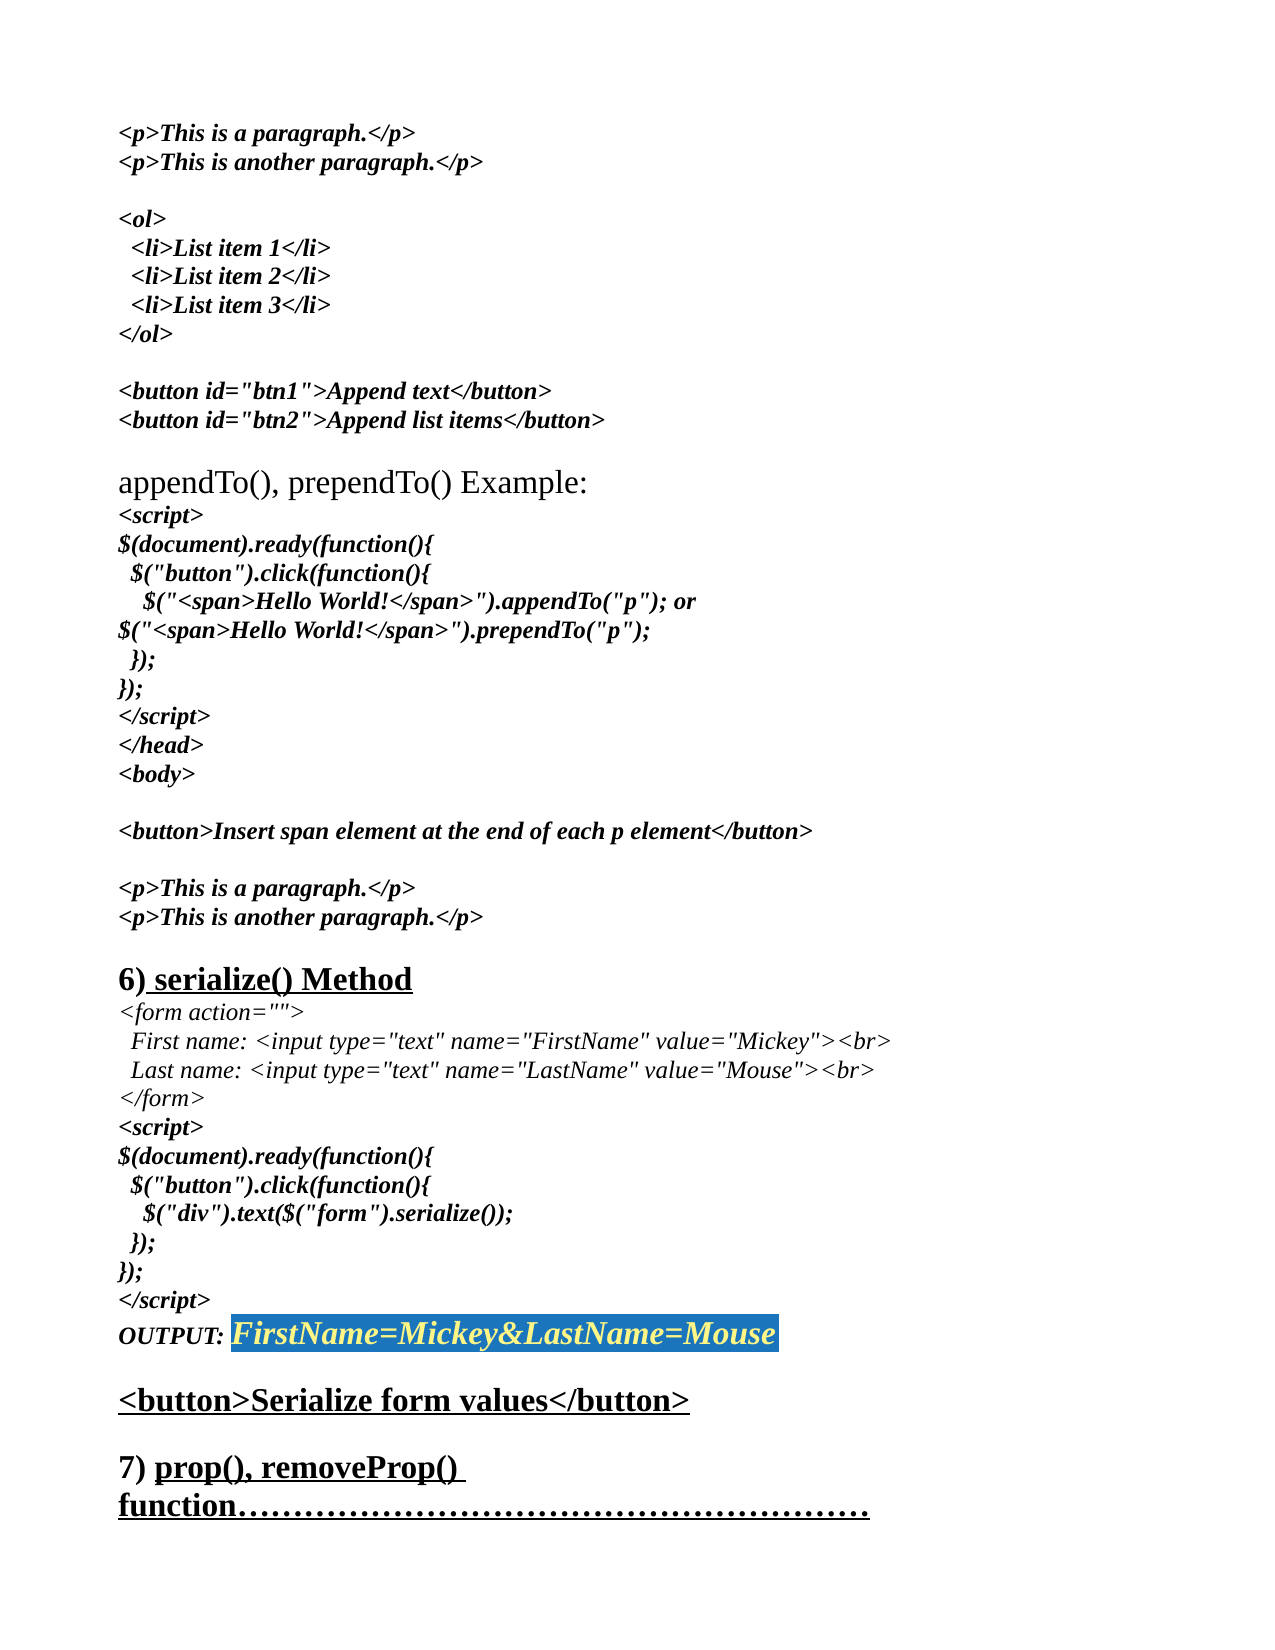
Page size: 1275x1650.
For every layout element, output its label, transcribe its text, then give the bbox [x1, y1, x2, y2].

text <button>Serialize form values</button> [118, 1380, 1157, 1418]
text $("button").click(function(){ [118, 1170, 1157, 1198]
text }); [118, 1256, 1157, 1285]
text <script> [118, 500, 1157, 529]
text 6) serialize() Method [118, 959, 1157, 997]
text }); [118, 644, 1157, 673]
text <body> [118, 759, 1157, 788]
text </script> [118, 1285, 1157, 1313]
text </ol> [118, 319, 1157, 348]
text <p>This is a paragraph.</p> [118, 118, 1157, 147]
text </script> [118, 701, 1157, 730]
text <p>This is another paragraph.</p> [118, 147, 1157, 176]
text $("button").click(function(){ [118, 558, 1157, 586]
text 7) prop(), removeProp() function………………………………………………… [118, 1447, 1157, 1523]
text appendTo(), prependTo() Example: [118, 462, 1157, 500]
text <li>List item 3</li> [118, 290, 1157, 319]
text }); [118, 673, 1157, 701]
text <p>This is a paragraph.</p> [118, 873, 1157, 902]
text $("<span>Hello World!</span>").appendTo("p"); or [118, 586, 1157, 615]
text $(document).ready(function(){ [118, 529, 1157, 558]
text <li>List item 1</li> [118, 233, 1157, 261]
text <ol> [118, 204, 1157, 233]
text <button>Insert span element at the end of each p element</button> [118, 816, 1157, 845]
text Last name: <input type="text" name="LastName" value="Mouse"><br> [118, 1055, 1157, 1083]
text <script> [118, 1112, 1157, 1141]
text First name: <input type="text" name="FirstName" value="Mickey"><br> [118, 1026, 1157, 1055]
text <li>List item 2</li> [118, 261, 1157, 290]
text $("div").text($("form").serialize()); [118, 1198, 1157, 1227]
text }); [118, 1227, 1157, 1256]
text <p>This is another paragraph.</p> [118, 902, 1157, 931]
text $(document).ready(function(){ [118, 1141, 1157, 1170]
text </head> [118, 730, 1157, 759]
text $("<span>Hello World!</span>").prependTo("p"); [118, 615, 1157, 644]
text <button id="btn2">Append list items</button> [118, 405, 1157, 433]
text </form> [118, 1083, 1157, 1112]
text <form action=""> [118, 997, 1157, 1026]
text OUTPUT: FirstName=Mickey&LastName=Mouse [118, 1313, 1157, 1352]
text <button id="btn1">Append text</button> [118, 376, 1157, 405]
